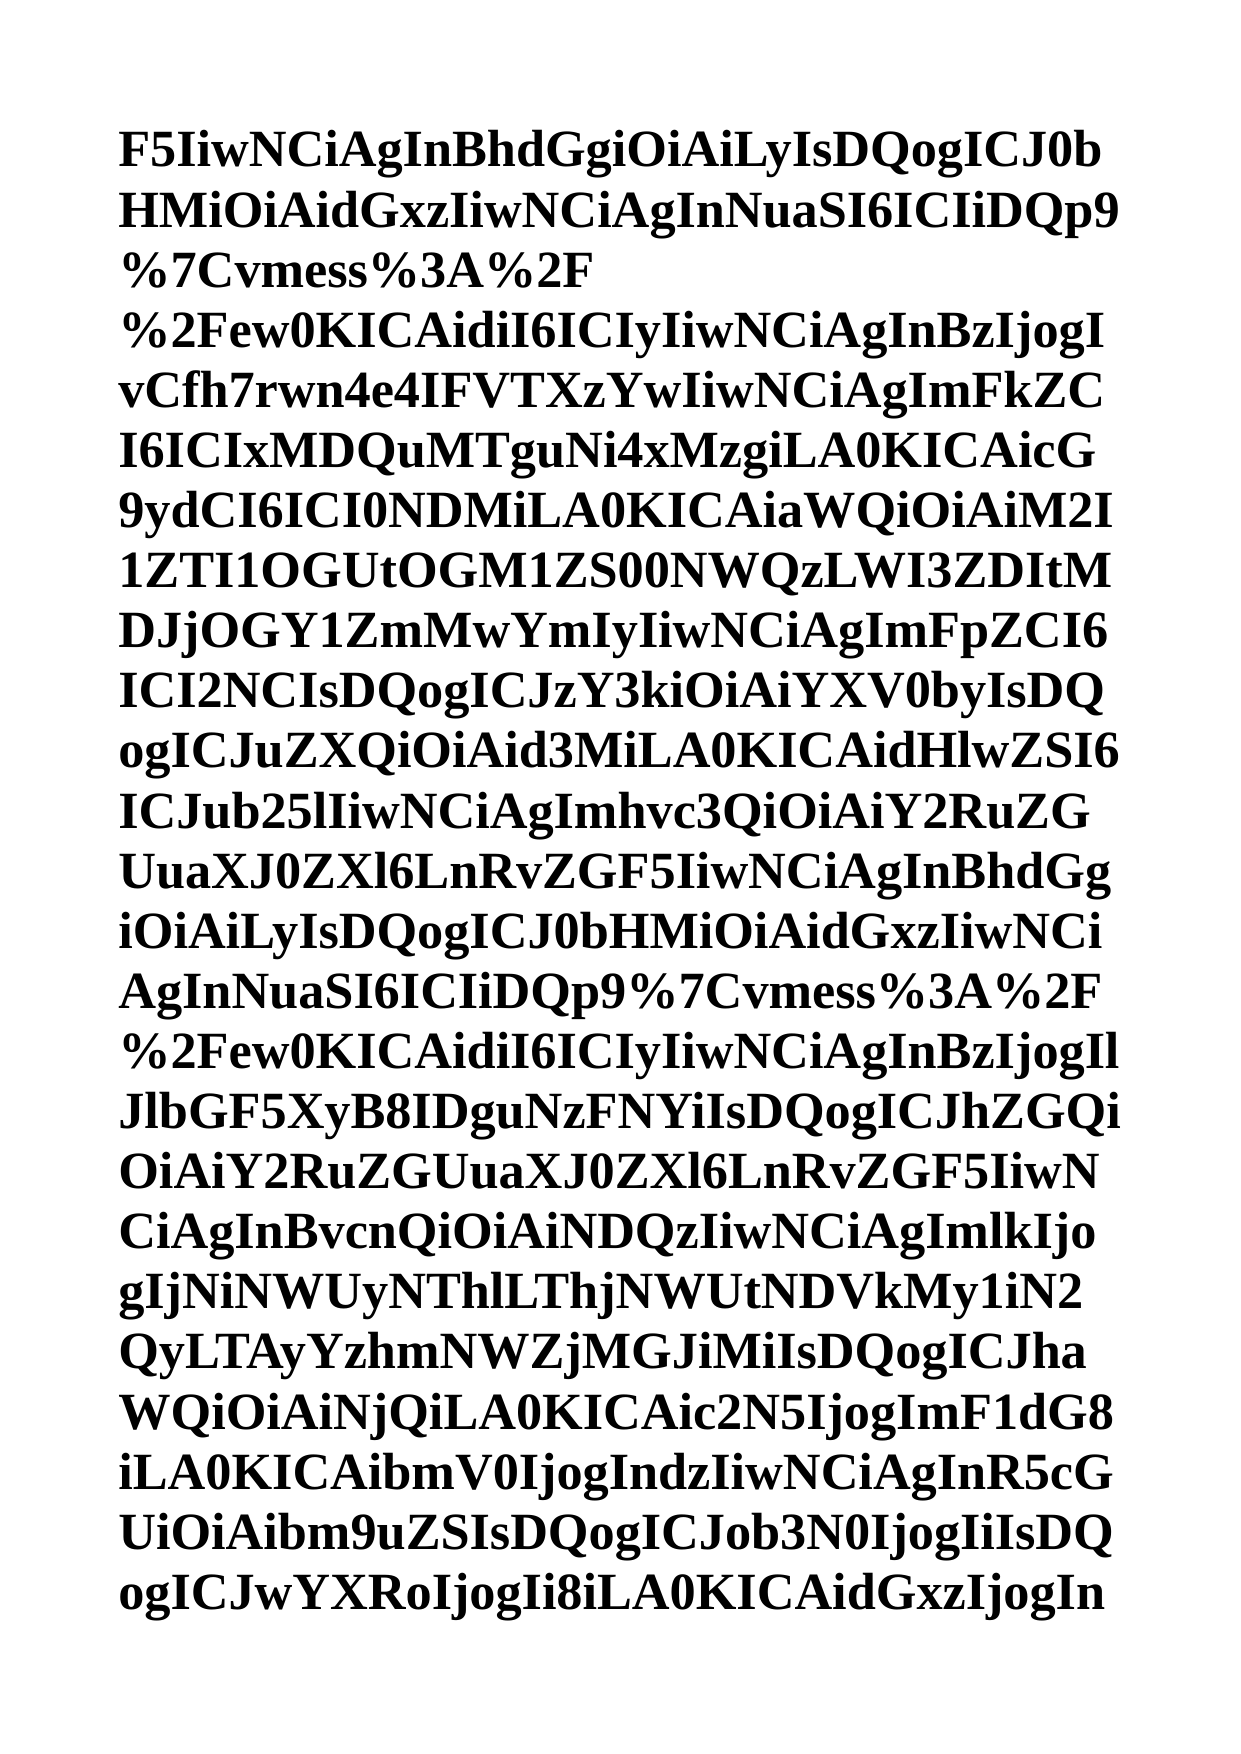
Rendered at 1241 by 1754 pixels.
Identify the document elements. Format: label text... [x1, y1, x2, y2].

text F5IiwNCiAgInBhdGgiOiAiLyIsDQogICJ0bHMiOiAidGxzIiwNCiAgInNuaSI6ICIiDQp9%7Cvmess%3A%2F%2Few0KICAidiI6ICIyIiwNCiAgInBzIjogIvCfh7rwn4e4IFVTXzYwIiwNCiAgImFkZCI6ICIxMDQuMTguNi4xMzgiLA0KICAicG9ydCI6ICI0NDMiLA0KICAiaWQiOiAiM2I1ZTI1OGUtOGM1ZS00NWQzLWI3ZDItMDJjOGY1ZmMwYmIyIiwNCiAgImFpZCI6ICI2NCIsDQogICJzY3kiOiAiYXV0byIsDQogICJuZXQiOiAid3MiLA0KICAidHlwZSI6ICJub25lIiwNCiAgImhvc3QiOiAiY2RuZGUuaXJ0ZXl6LnRvZGF5IiwNCiAgInBhdGgiOiAiLyIsDQogICJ0bHMiOiAidGxzIiwNCiAgInNuaSI6ICIiDQp9%7Cvmess%3A%2F%2Few0KICAidiI6ICIyIiwNCiAgInBzIjogIlJlbGF5XyB8IDguNzFNYiIsDQogICJhZGQiOiAiY2RuZGUuaXJ0ZXl6LnRvZGF5IiwNCiAgInBvcnQiOiAiNDQzIiwNCiAgImlkIjogIjNiNWUyNThlLThjNWUtNDVkMy1iN2QyLTAyYzhmNWZjMGJiMiIsDQogICJhaWQiOiAiNjQiLA0KICAic2N5IjogImF1dG8iLA0KICAibmV0IjogIndzIiwNCiAgInR5cGUiOiAibm9uZSIsDQogICJob3N0IjogIiIsDQogICJwYXRoIjogIi8iLA0KICAidGxzIjogIn [118, 118, 1122, 1621]
